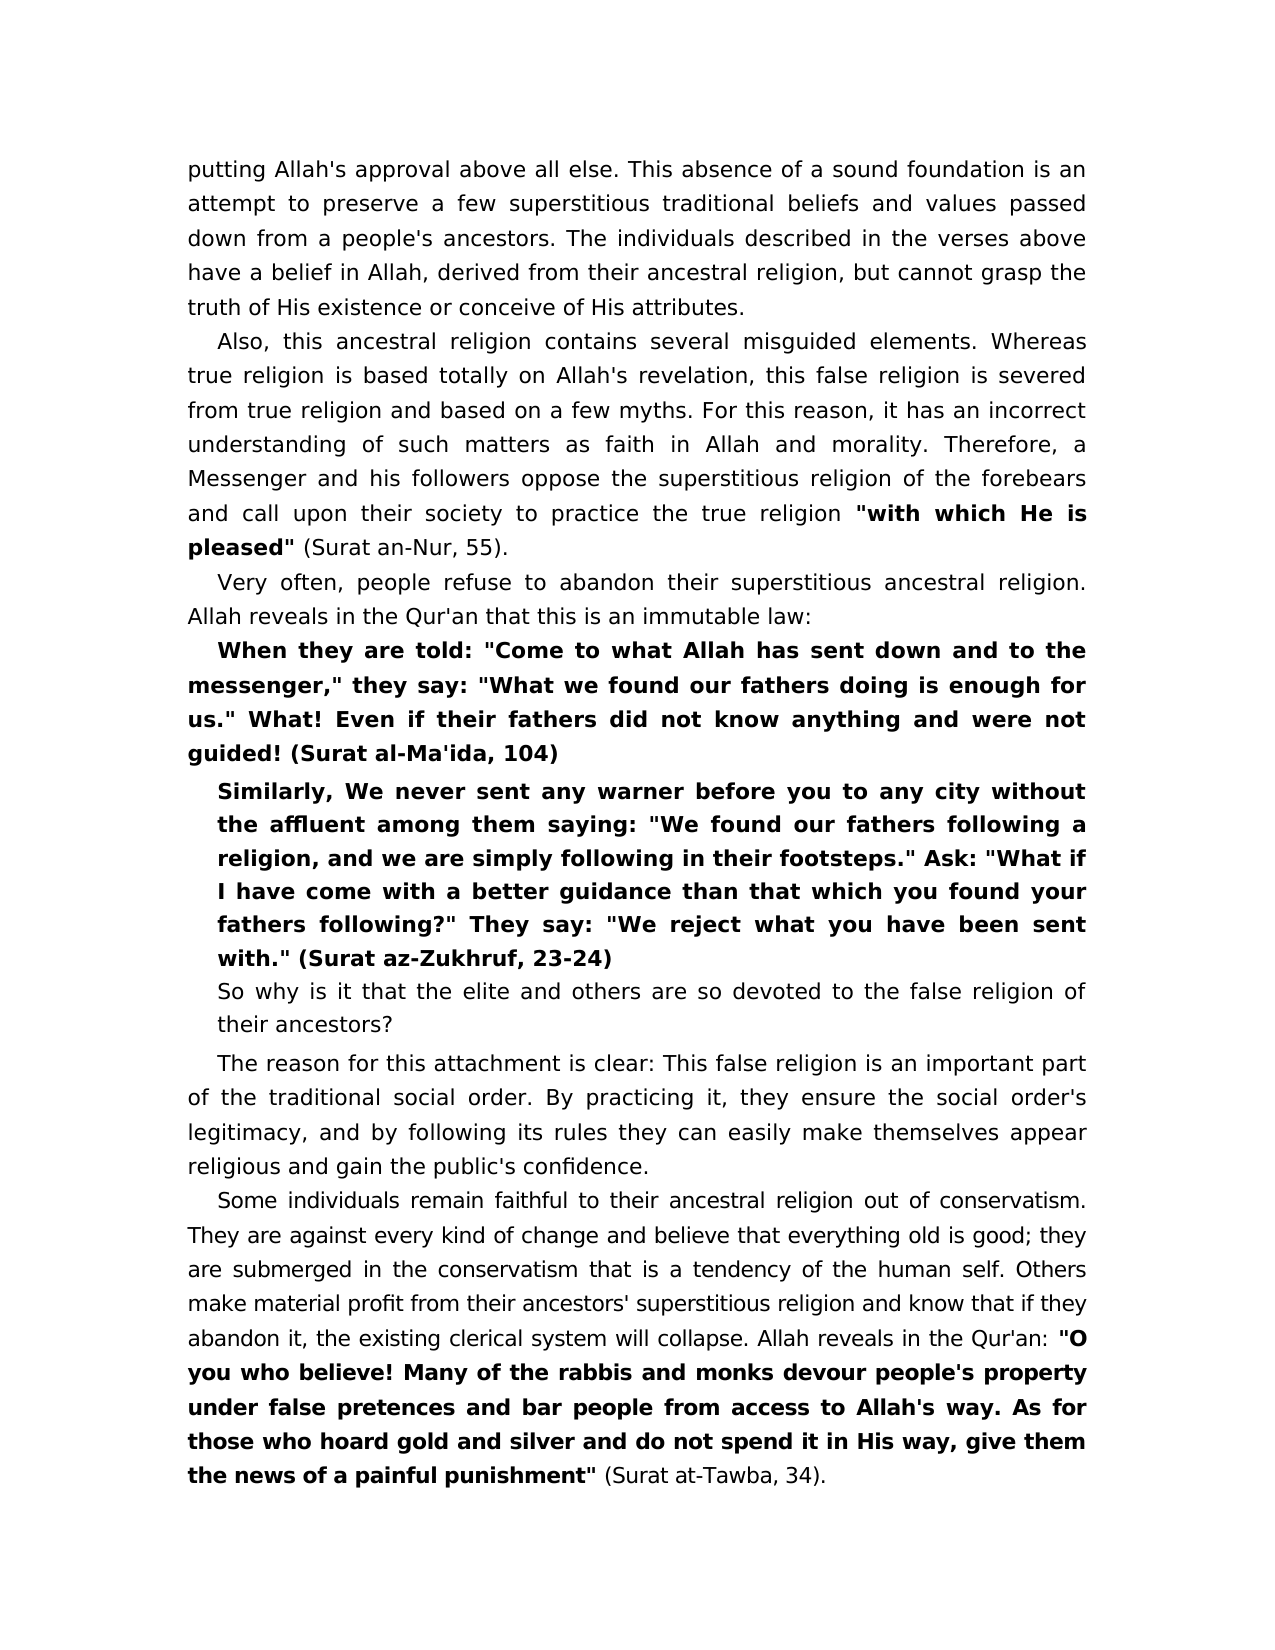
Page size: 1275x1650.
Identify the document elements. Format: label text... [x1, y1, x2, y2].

text Some individuals remain faithful to their ancestral religion out of conservatism. They are against every kind of change and believe that everything old is good; they are submerged in the conservatism that is a tendency of the human self. Others make material profit from their ancestors' superstitious religion and know that if they abandon it, the existing clerical system will collapse. Allah reveals in the Qur'an: "O you who believe! Many of the rabbis and monks devour people's property under false pretences and bar people from access to Allah's way. As for those who hoard gold and silver and do not spend it in His way, give them the news of a painful punishment" (Surat at-Tawba, 34). [187, 1181, 1087, 1491]
text The reason for this attachment is clear: This false religion is an important part of the traditional social order. By practicing it, they ensure the social order's legitimacy, and by following its rules they can easily make themselves appear religious and gain the public's confidence. [187, 1044, 1087, 1181]
text putting Allah's approval above all else. This absence of a sound foundation is an attempt to preserve a few superstitious traditional beliefs and values passed down from a people's ancestors. The individuals described in the verses above have a belief in Allah, derived from their ancestral religion, but cannot grasp the truth of His existence or conceive of His attributes. [187, 150, 1087, 322]
text Also, this ancestral religion contains several misguided elements. Whereas true religion is based totally on Allah's revelation, this false religion is severed from true religion and based on a few myths. For this reason, it has an incorrect understanding of such matters as faith in Allah and morality. Therefore, a Messenger and his followers oppose the superstitious religion of the forebears and call upon their society to practice the true religion "with which He is pleased" (Surat an-Nur, 55). [187, 322, 1087, 562]
text Similarly, We never sent any warner before you to any city without the affluent among them saying: "We found our fathers following a religion, and we are simply following in their footsteps." Ask: "What if I have come with a better guidance than that which you found your fathers following?" They say: "We reject what you have been sent with." (Surat az-Zukhruf, 23-24) [217, 773, 1087, 973]
text So why is it that the elite and others are so devoted to the false religion of their ancestors? [217, 973, 1087, 1039]
text Very often, people refuse to abandon their superstitious ancestral religion. Allah reveals in the Qur'an that this is an immutable law: [187, 562, 1087, 631]
text When they are told: "Come to what Allah has sent down and to the messenger," they say: "What we found our fathers doing is enough for us." What! Even if their fathers did not know anything and were not guided! (Surat al-Ma'ida, 104) [187, 631, 1087, 769]
